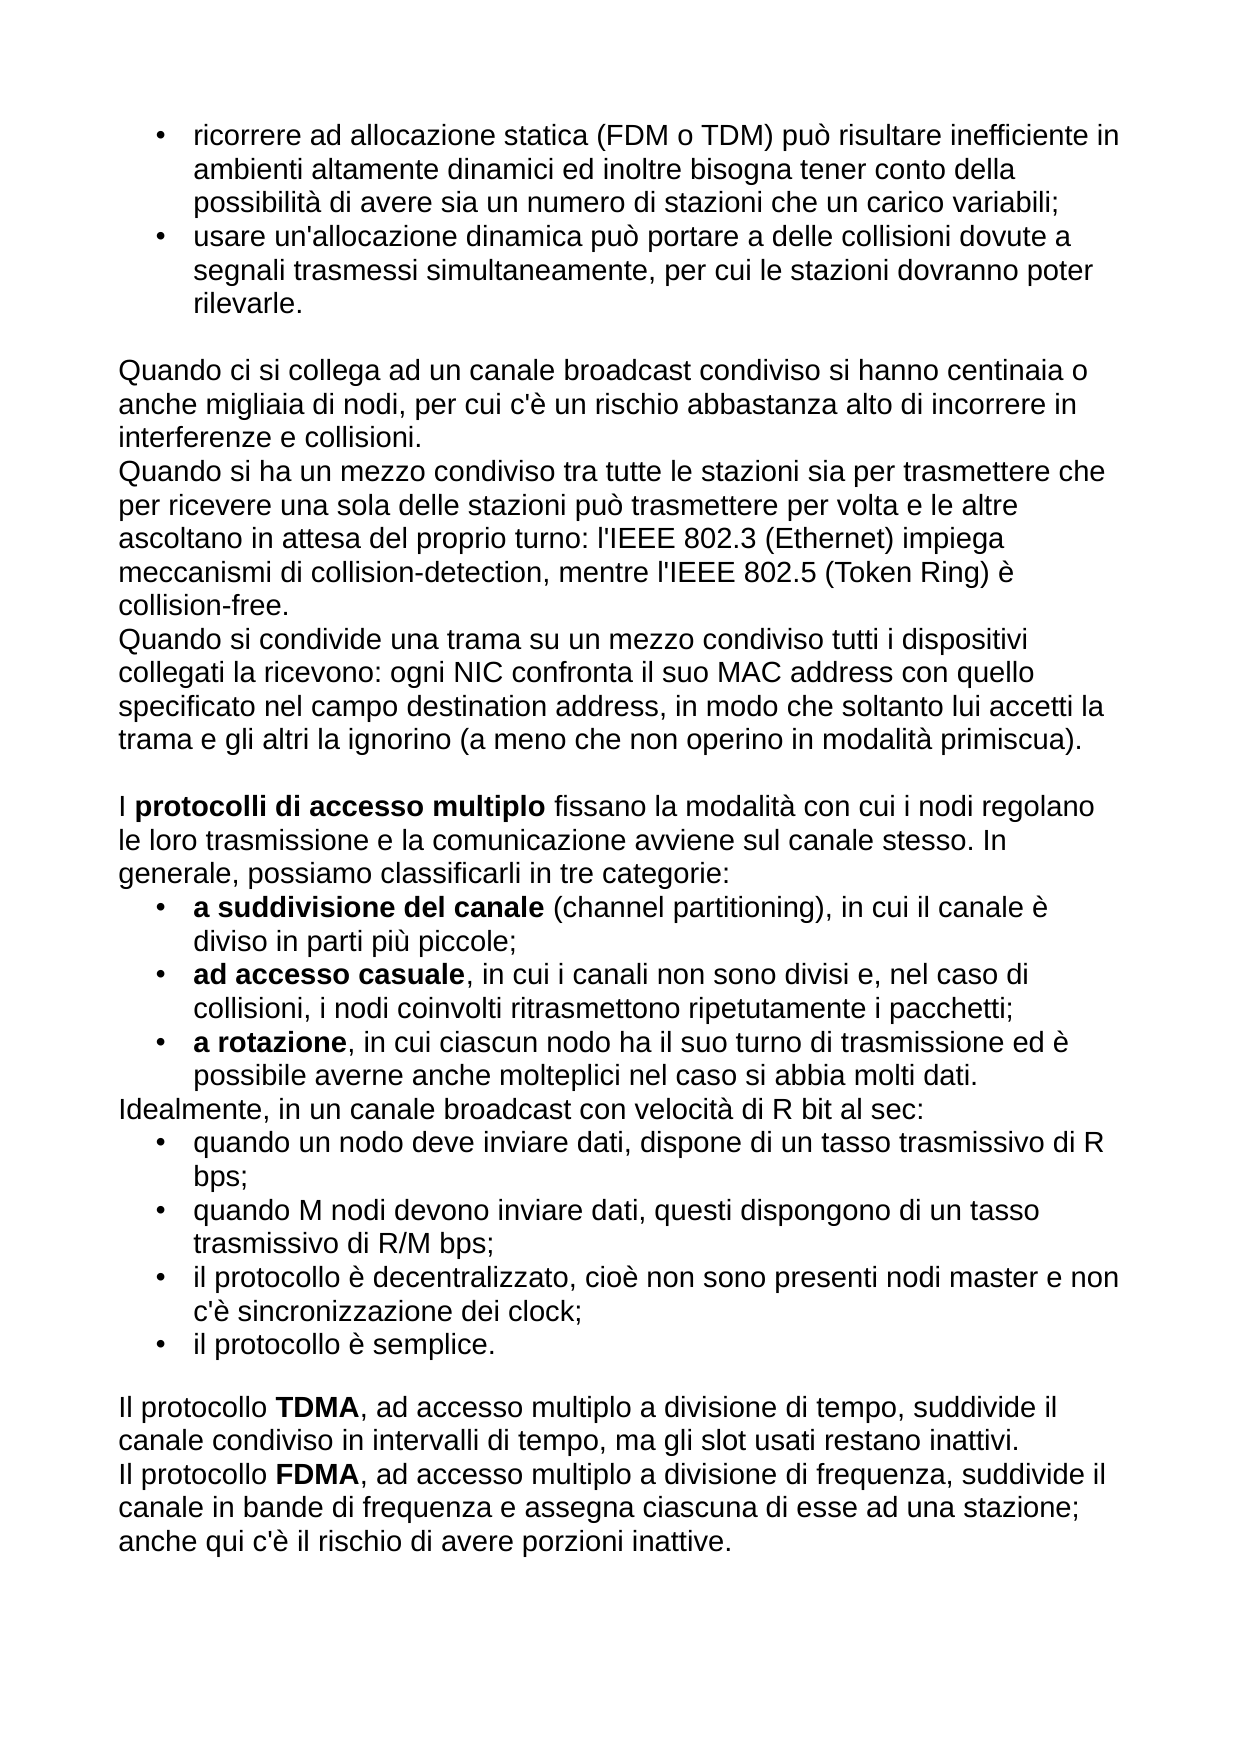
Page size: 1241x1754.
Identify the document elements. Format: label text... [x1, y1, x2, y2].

text I protocolli di accesso multiplo fissano la modalità con cui i nodi regolano le loro trasmissione e la comunicazione avviene sul canale stesso. In generale, possiamo classificarli in tre categorie: [118, 789, 1122, 890]
list a rotazione, in cui ciascun nodo ha il suo turno di trasmissione ed è possibile averne anche molteplici nel caso si abbia molti dati. [156, 1024, 1122, 1092]
text Idealmente, in un canale broadcast con velocità di R bit al sec: [118, 1092, 1122, 1125]
text Il protocollo TDMA, ad accesso multiplo a divisione di tempo, suddivide il canale condiviso in intervalli di tempo, ma gli slot usati restano inattivi. [118, 1390, 1122, 1457]
text Quando ci si collega ad un canale broadcast condiviso si hanno centinaia o anche migliaia di nodi, per cui c'è un rischio abbastanza alto di incorrere in interferenze e collisioni. [118, 353, 1122, 454]
text Il protocollo FDMA, ad accesso multiplo a divisione di frequenza, suddivide il canale in bande di frequenza e assegna ciascuna di esse ad una stazione; anche qui c'è il rischio di avere porzioni inattive. [118, 1457, 1122, 1557]
list ricorrere ad allocazione statica (FDM o TDM) può risultare inefficiente in ambienti altamente dinamici ed inoltre bisogna tener conto della possibilità di avere sia un numero di stazioni che un carico variabili; [156, 118, 1122, 219]
list ad accesso casuale, in cui i canali non sono divisi e, nel caso di collisioni, i nodi coinvolti ritrasmettono ripetutamente i pacchetti; [156, 957, 1122, 1024]
list quando M nodi devono inviare dati, questi dispongono di un tasso trasmissivo di R/M bps; [156, 1193, 1122, 1260]
list il protocollo è semplice. [156, 1327, 1122, 1361]
text Quando si ha un mezzo condiviso tra tutte le stazioni sia per trasmettere che per ricevere una sola delle stazioni può trasmettere per volta e le altre ascoltano in attesa del proprio turno: l'IEEE 802.3 (Ethernet) impiega meccanismi di collision-detection, mentre l'IEEE 802.5 (Token Ring) è collision-free. [118, 454, 1122, 622]
list quando un nodo deve inviare dati, dispone di un tasso trasmissivo di R bps; [156, 1125, 1122, 1193]
text Quando si condivide una trama su un mezzo condiviso tutti i dispositivi collegati la ricevono: ogni NIC confronta il suo MAC address con quello specificato nel campo destination address, in modo che soltanto lui accetti la trama e gli altri la ignorino (a meno che non operino in modalità primiscua). [118, 622, 1122, 756]
list il protocollo è decentralizzato, cioè non sono presenti nodi master e non c'è sincronizzazione dei clock; [156, 1260, 1122, 1327]
list a suddivisione del canale (channel partitioning), in cui il canale è diviso in parti più piccole; [156, 890, 1122, 957]
list usare un'allocazione dinamica può portare a delle collisioni dovute a segnali trasmessi simultaneamente, per cui le stazioni dovranno poter rilevarle. [156, 219, 1122, 320]
